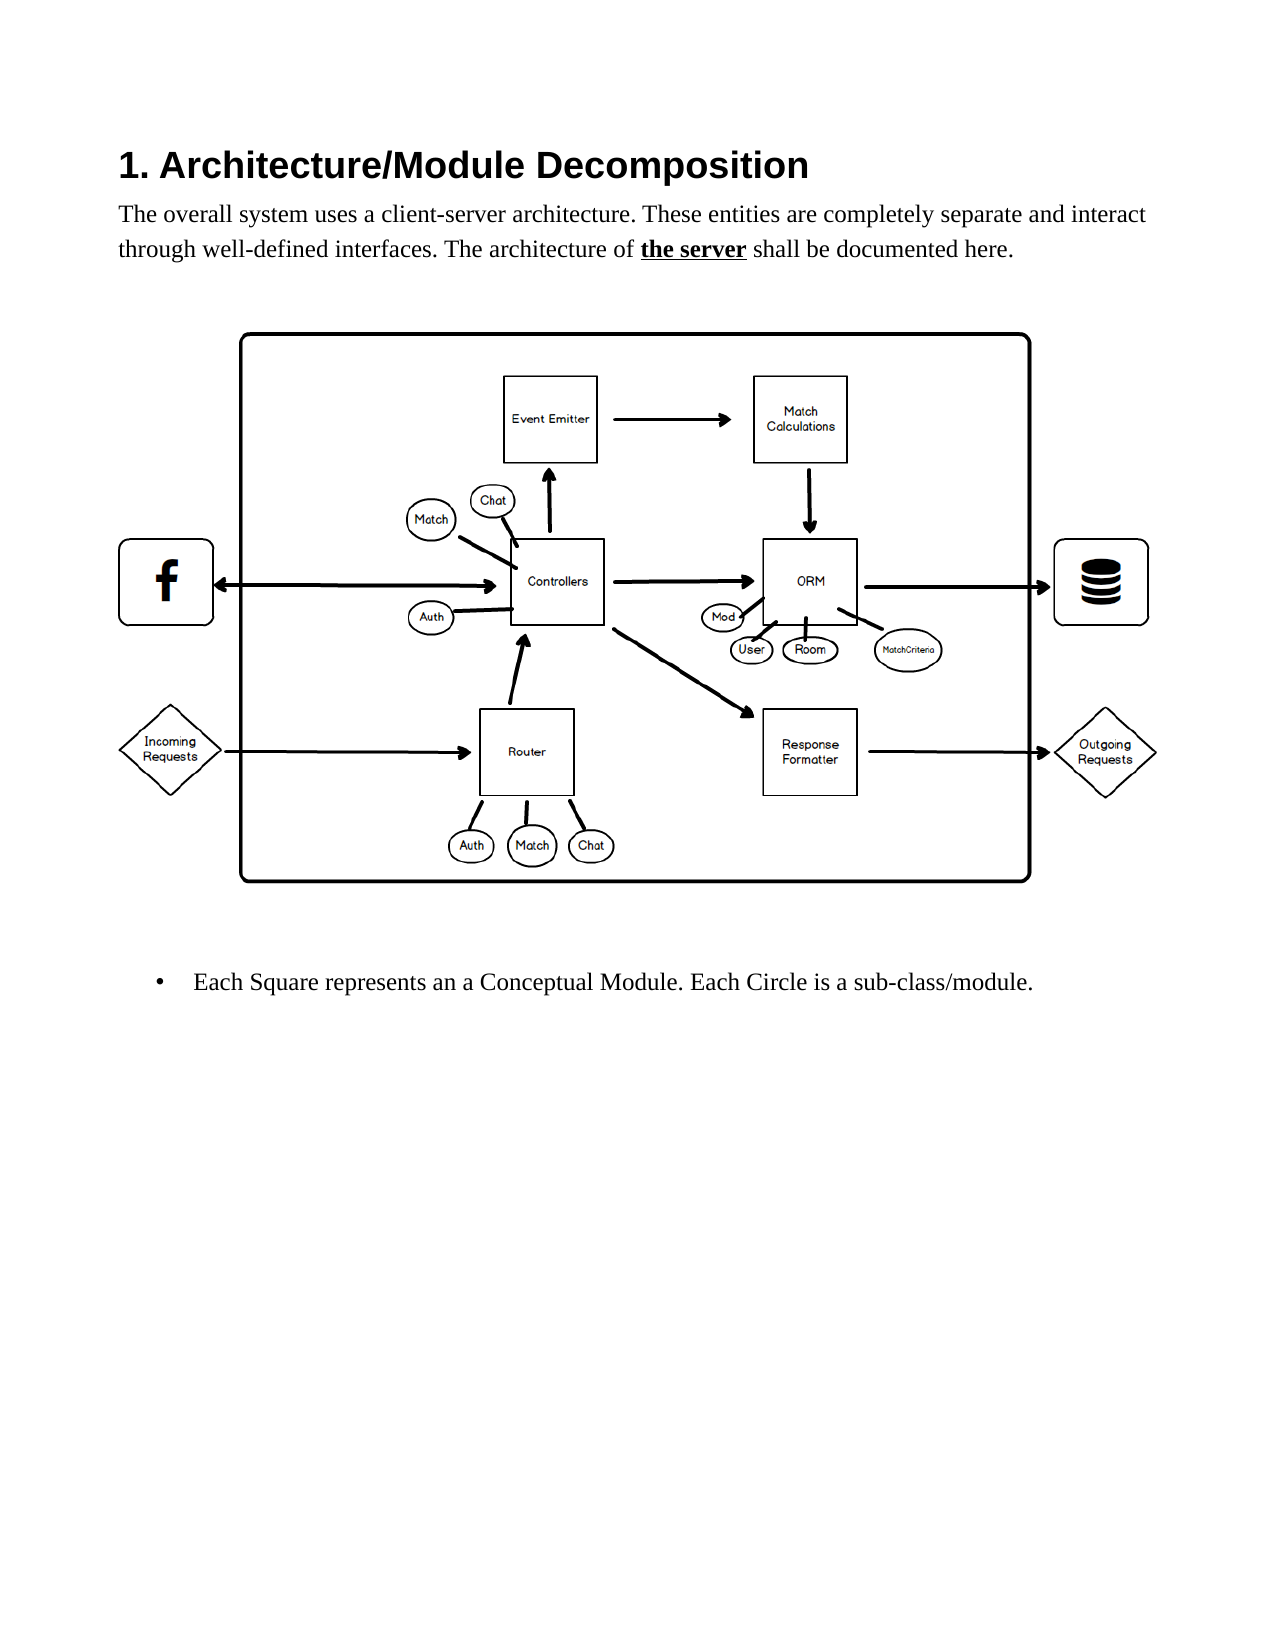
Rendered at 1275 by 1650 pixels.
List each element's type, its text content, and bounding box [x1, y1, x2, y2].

picture [118, 331, 1157, 884]
text The overall system uses a client-server architecture. These entities are completely separate and interact through well-defined interfaces. The architecture of the server shall be documented here. [118, 199, 1157, 262]
list Each Square represents an a Conceptual Module. Each Circle is a sub-class/module. [156, 967, 1157, 995]
subtitle 1. Architecture/Module Decomposition [118, 143, 1157, 187]
